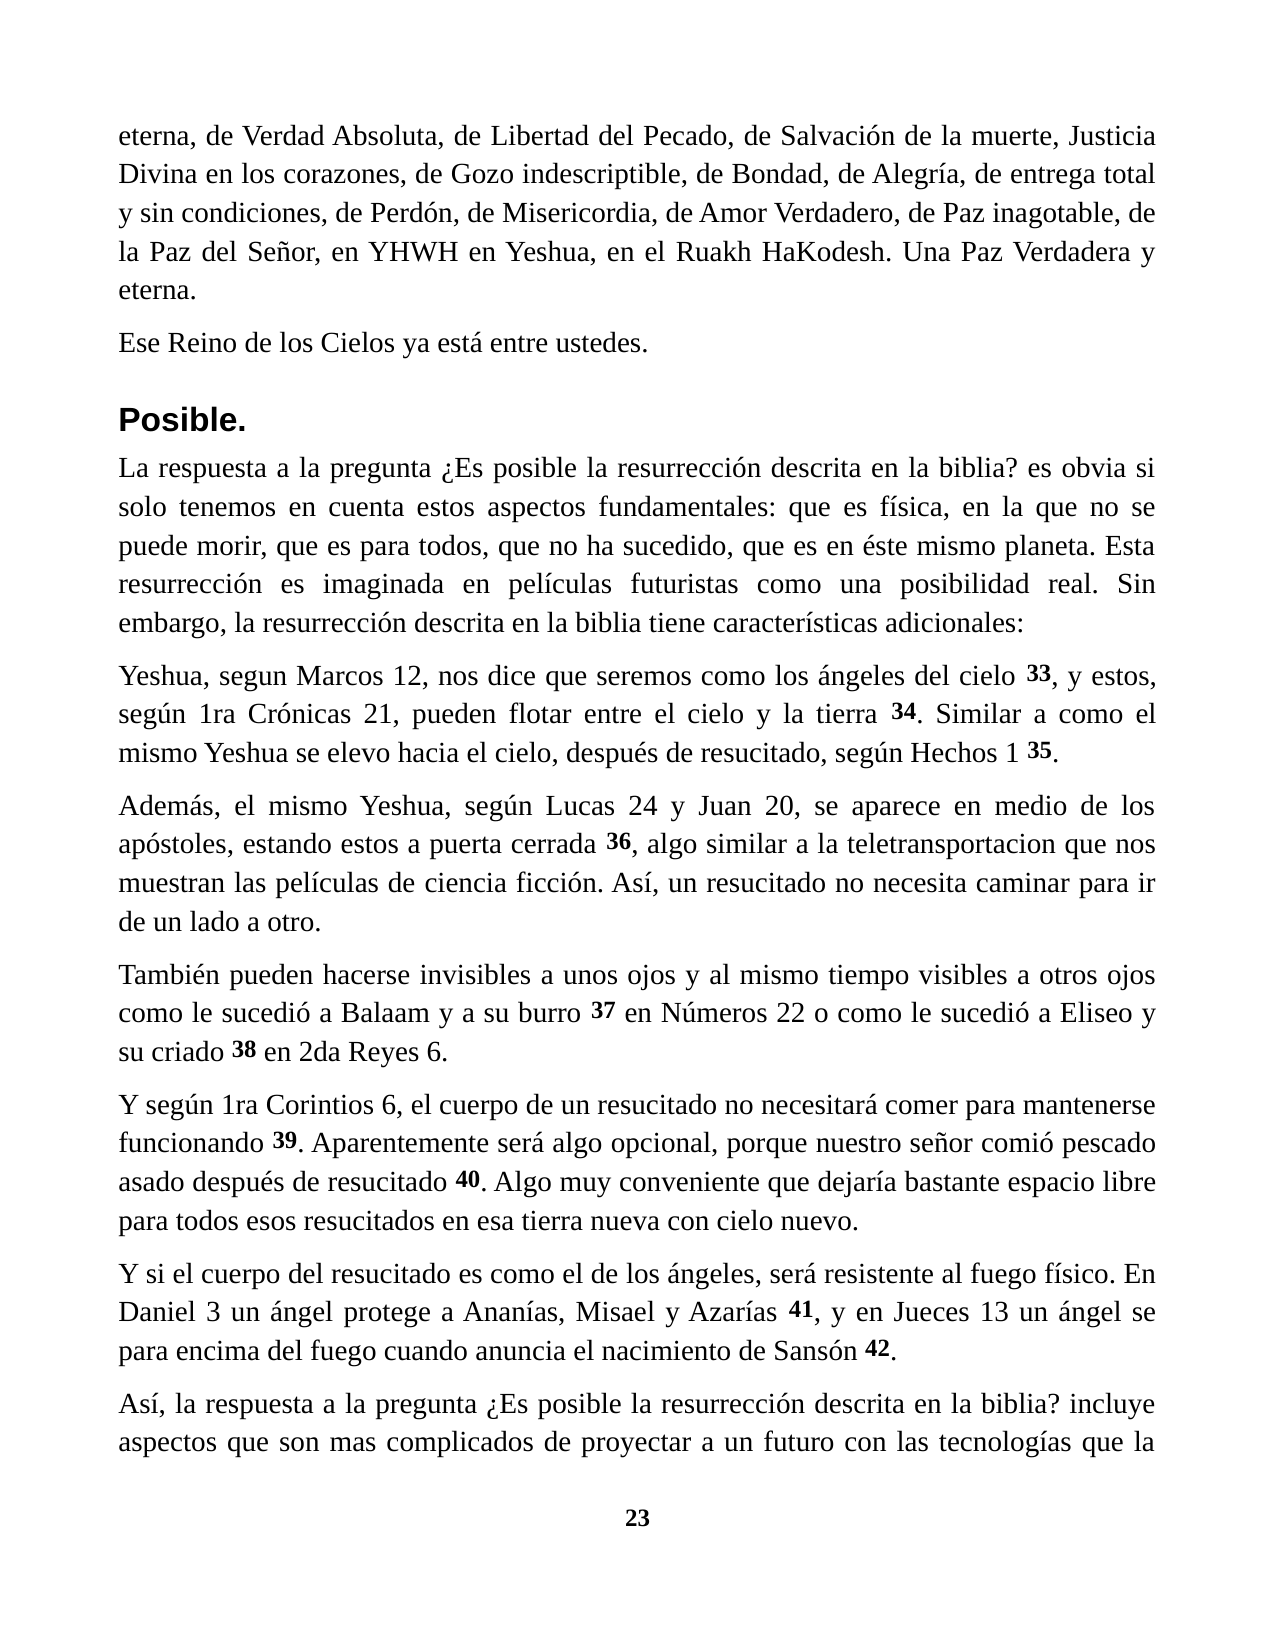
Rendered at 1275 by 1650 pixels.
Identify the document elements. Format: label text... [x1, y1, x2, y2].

subtitle Posible. [118, 399, 1157, 438]
text Y si el cuerpo del resucitado es como el de los ángeles, será resistente al fuego físico. En Daniel 3 un ángel protege a Ananías, Misael y Azarías , y en Jueces 13 un ángel se para encima del fuego cuando anuncia el nacimiento de Sansón . [118, 1256, 1157, 1366]
text Y según 1ra Corintios 6, el cuerpo de un resucitado no necesitará comer para mantenerse funcionando . Aparentemente será algo opcional, porque nuestro señor comió pescado asado después de resucitado . Algo muy conveniente que dejaría bastante espacio libre para todos esos resucitados en esa tierra nueva con cielo nuevo. [118, 1087, 1157, 1236]
text Ese Reino de los Cielos ya está entre ustedes. [118, 325, 1157, 359]
text Yeshua, segun Marcos 12, nos dice que seremos como los ángeles del cielo , y estos, según 1ra Crónicas 21, pueden flotar entre el cielo y la tierra . Similar a como el mismo Yeshua se elevo hacia el cielo, después de resucitado, según Hechos 1 . [118, 658, 1157, 768]
text La respuesta a la pregunta ¿Es posible la resurrección descrita en la biblia? es obvia si solo tenemos en cuenta estos aspectos fundamentales: que es física, en la que no se puede morir, que es para todos, que no ha sucedido, que es en éste mismo planeta. Esta resurrección es imaginada en películas futuristas como una posibilidad real. Sin embargo, la resurrección descrita en la biblia tiene características adicionales: [118, 451, 1157, 638]
text Así, la respuesta a la pregunta ¿Es posible la resurrección descrita en la biblia? incluye aspectos que son mas complicados de proyectar a un futuro con las tecnologías que la [118, 1386, 1157, 1458]
text Además, el mismo Yeshua, según Lucas 24 y Juan 20, se aparece en medio de los apóstoles, estando estos a puerta cerrada , algo similar a la teletransportacion que nos muestran las películas de ciencia ficción. Así, un resucitado no necesita caminar para ir de un lado a otro. [118, 788, 1157, 937]
text eterna, de Verdad Absoluta, de Libertad del Pecado, de Salvación de la muerte, Justicia Divina en los corazones, de Gozo indescriptible, de Bondad, de Alegría, de entrega total y sin condiciones, de Perdón, de Misericordia, de Amor Verdadero, de Paz inagotable, de la Paz del Señor, en YHWH en Yeshua, en el Ruakh HaKodesh. Una Paz Verdadera y eterna. [118, 118, 1157, 306]
text También pueden hacerse invisibles a unos ojos y al mismo tiempo visibles a otros ojos como le sucedió a Balaam y a su burro en Números 22 o como le sucedió a Eliseo y su criado en 2da Reyes 6. [118, 957, 1157, 1067]
